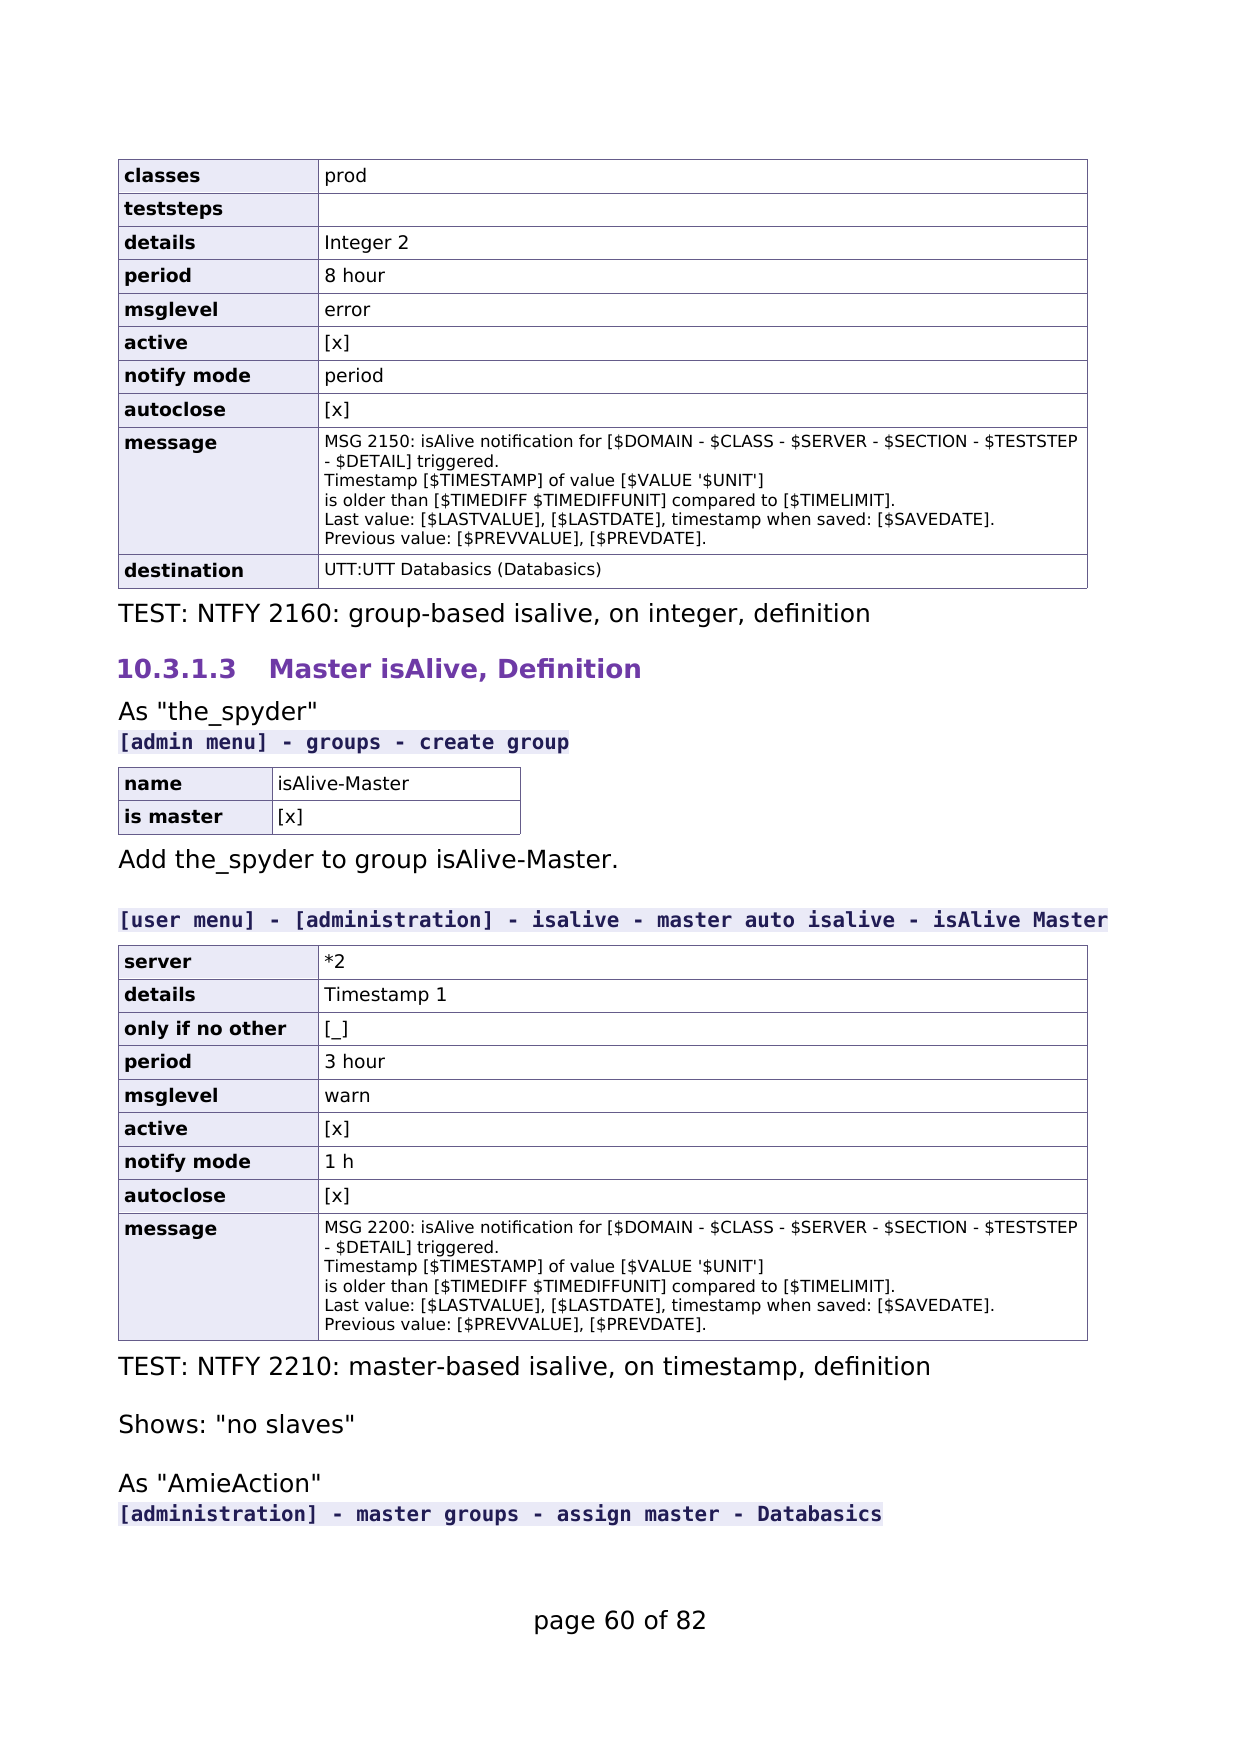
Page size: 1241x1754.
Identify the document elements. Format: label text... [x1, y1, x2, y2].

table_cell notify mode [119, 361, 318, 393]
table_cell active [119, 1113, 318, 1146]
table_cell [x] [319, 1180, 1087, 1212]
table_cell only if no other [119, 1013, 318, 1045]
table_header classes [119, 160, 318, 192]
table_header name [119, 768, 272, 800]
table_cell MSG 2150: isAlive notification for [$DOMAIN - $CLASS - $SERVER - $SECTION - $TESTSTEP - $DETAIL] triggered. Timestamp [$TIMESTAMP] of value [$VALUE '$UNIT'] is older than [$TIMEDIFF $TIMEDIFFUNIT] compared to [$TIMELIMIT]. Last value: [$LASTVALUE], [$LASTDATE], timestamp when saved: [$SAVEDATE]. Previous value: [$PREVVALUE], [$PREVDATE]. [319, 428, 1087, 554]
table_cell error [319, 294, 1087, 326]
table_cell autoclose [119, 394, 318, 427]
table_cell [x] [319, 394, 1087, 427]
table_cell teststeps [119, 194, 318, 226]
text [administration] - master groups - assign master - Databasics [118, 1498, 1122, 1527]
table_header *2 [319, 946, 1087, 978]
text As "the_spyder" [118, 697, 1122, 726]
text As "AmieAction" [118, 1469, 1122, 1498]
text [user menu] - [administration] - isalive - master auto isalive - isAlive Master [118, 904, 1122, 933]
table_cell 3 hour [319, 1046, 1087, 1079]
table_cell msglevel [119, 294, 318, 326]
table_cell [x] [319, 327, 1087, 360]
table_header prod [319, 160, 1087, 192]
table_cell [x] [273, 801, 520, 834]
table_cell details [119, 227, 318, 259]
text Shows: "no slaves" [118, 1411, 1122, 1440]
table_cell [319, 194, 1087, 226]
table_cell warn [319, 1080, 1087, 1112]
table_header isAlive-Master [273, 768, 520, 800]
table_cell message [119, 428, 318, 554]
table_cell autoclose [119, 1180, 318, 1212]
table_cell active [119, 327, 318, 360]
table_cell [_] [319, 1013, 1087, 1045]
table_cell message [119, 1214, 318, 1340]
text TEST: NTFY 2210: master-based isalive, on timestamp, definition [118, 1352, 1122, 1381]
subtitle Master isAlive, Definition [118, 654, 1122, 684]
table_cell details [119, 980, 318, 1012]
table_header server [119, 946, 318, 978]
table_cell period [119, 1046, 318, 1079]
table_cell period [119, 260, 318, 293]
table_cell period [319, 361, 1087, 393]
table_cell MSG 2200: isAlive notification for [$DOMAIN - $CLASS - $SERVER - $SECTION - $TESTSTEP - $DETAIL] triggered. Timestamp [$TIMESTAMP] of value [$VALUE '$UNIT'] is older than [$TIMEDIFF $TIMEDIFFUNIT] compared to [$TIMELIMIT]. Last value: [$LASTVALUE], [$LASTDATE], timestamp when saved: [$SAVEDATE]. Previous value: [$PREVVALUE], [$PREVDATE]. [319, 1214, 1087, 1340]
table_cell [x] [319, 1113, 1087, 1146]
table_cell is master [119, 801, 272, 834]
table_cell 1 h [319, 1147, 1087, 1179]
table_cell destination [119, 555, 318, 588]
table_cell Timestamp 1 [319, 980, 1087, 1012]
text [admin menu] - groups - create group [118, 726, 1122, 755]
table_cell Integer 2 [319, 227, 1087, 259]
text Add the_spyder to group isAlive-Master. [118, 846, 1122, 875]
table_cell 8 hour [319, 260, 1087, 293]
table_cell notify mode [119, 1147, 318, 1179]
table_cell msglevel [119, 1080, 318, 1112]
text TEST: NTFY 2160: group-based isalive, on integer, definition [118, 600, 1122, 629]
table_cell UTT:UTT Databasics (Databasics) [319, 555, 1087, 588]
